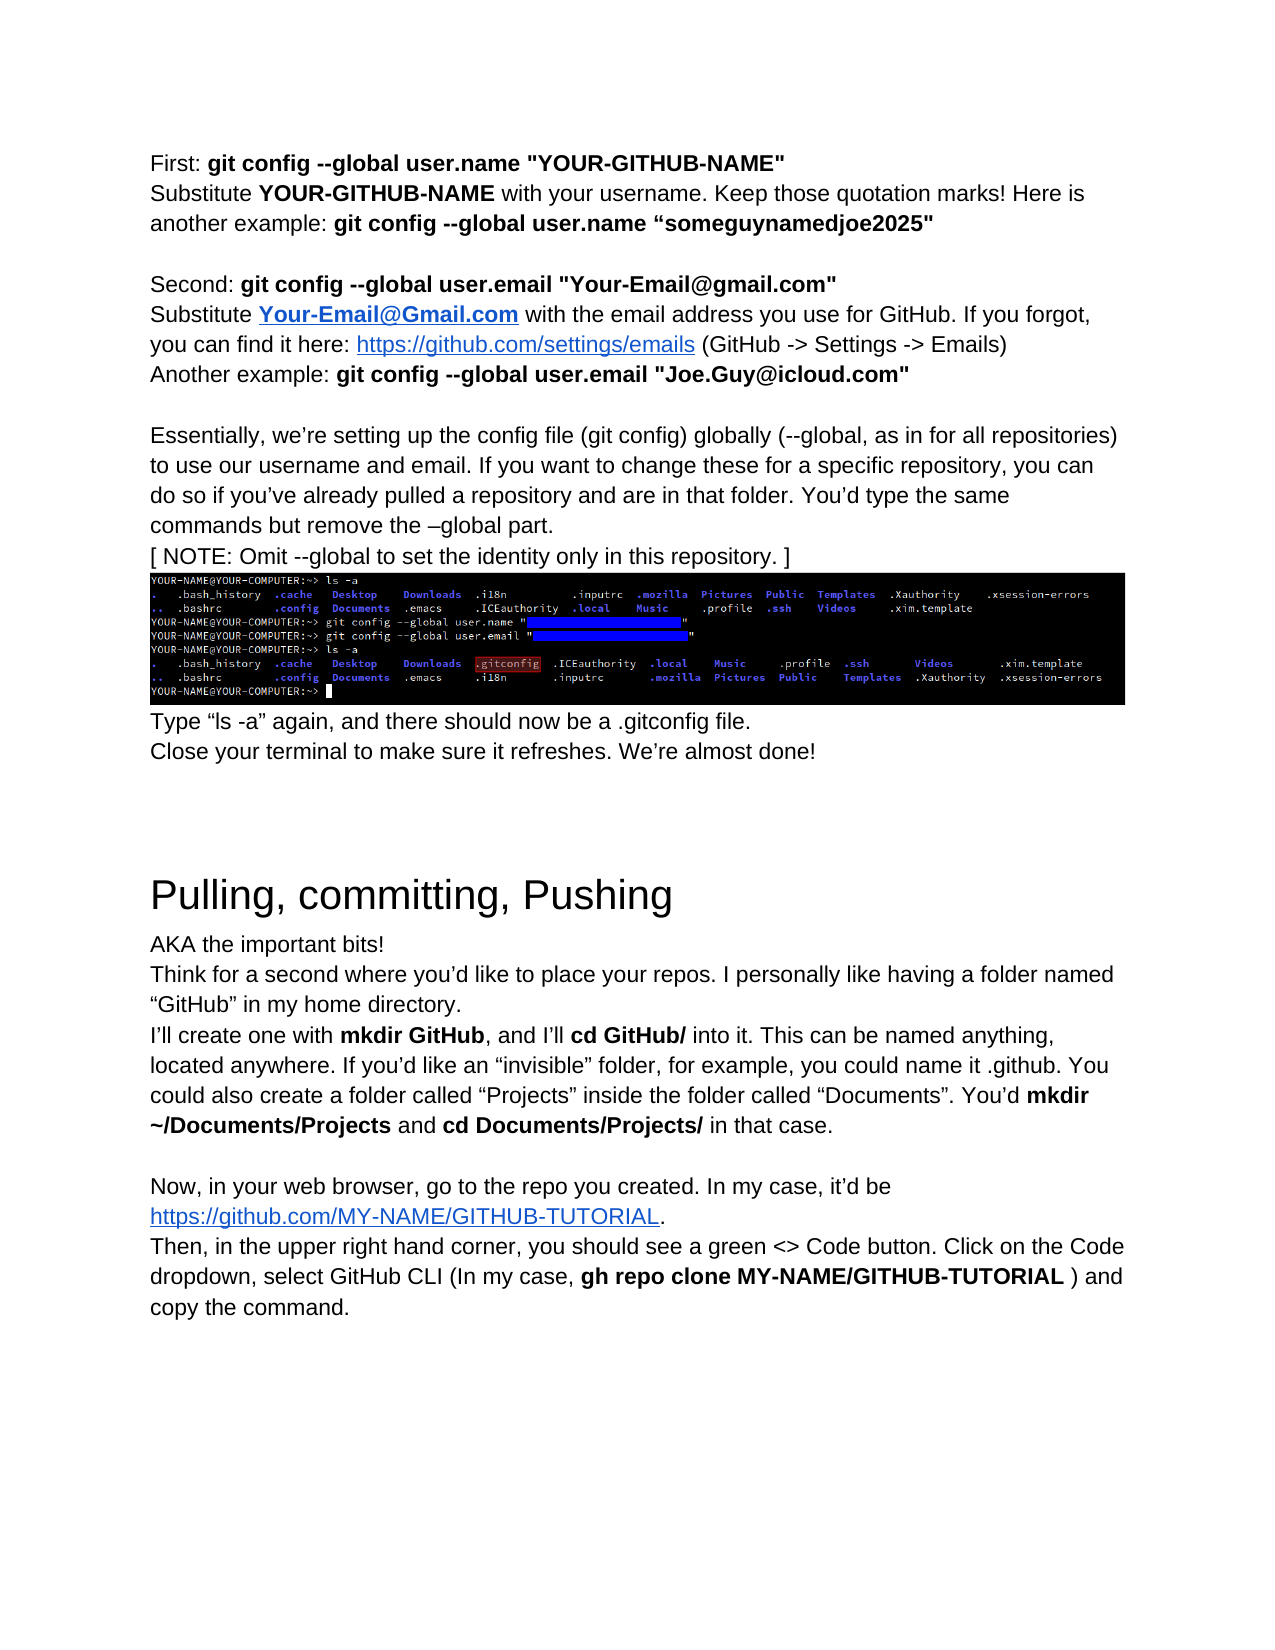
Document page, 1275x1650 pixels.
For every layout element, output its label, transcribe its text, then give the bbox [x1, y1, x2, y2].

picture [150, 572, 1125, 705]
text Second: git config --global user.email "Your-Email@gmail.com" [150, 271, 1125, 297]
text Think for a second where you’d like to place your repos. I personally like having a folder named “GitHub” in my home directory. [150, 961, 1125, 1018]
text AKA the important bits! [150, 931, 1125, 957]
text I’ll create one with mkdir GitHub, and I’ll cd GitHub/ into it. This can be named anything, located anywhere. If you’d like an “invisible” folder, for example, you could name it .github. You could also create a folder called “Projects” inside the folder called “Documents”. You’d mkdir ~/Documents/Projects and cd Documents/Projects/ in that case. [150, 1022, 1125, 1138]
text Substitute YOUR-GITHUB-NAME with your username. Keep those quotation marks! Here is another example: git config --global user.name “someguynamedjoe2025" [150, 180, 1125, 237]
text Another example: git config --global user.email "Joe.Guy@icloud.com" [150, 361, 1125, 388]
text Essentially, we’re setting up the config file (git config) globally (--global, as in for all repositories) to use our username and email. If you want to change these for a specific repository, you can do so if you’ve already pulled a repository and are in that folder. You’d type the same commands but remove the –global part. [150, 422, 1125, 539]
text First: git config --global user.name "YOUR-GITHUB-NAME" [150, 150, 1125, 176]
text Then, in the upper right hand corner, you should see a green <> Code button. Click on the Code dropdown, select GitHub CLI (In my case, gh repo clone MY-NAME/GITHUB-TUTORIAL ) and copy the command. [150, 1233, 1125, 1320]
text [ NOTE: Omit --global to set the identity only in this repository. ] [150, 543, 1125, 569]
text Now, in your web browser, go to the repo you created. In my case, it’d be https://github.com/MY-NAME/GITHUB-TUTORIAL. [150, 1173, 1125, 1229]
text Close your terminal to make sure it refreshes. We’re almost done! [150, 738, 1125, 764]
text Substitute Your-Email@Gmail.com with the email address you use for GitHub. If you forgot, you can find it here: https://github.com/settings/emails (GitHub -> Settings -> Emails) [150, 301, 1125, 358]
text Type “ls -a” again, and there should now be a .gitconfig file. [150, 708, 1125, 734]
subtitle Pulling, committing, Pushing [150, 871, 1125, 918]
